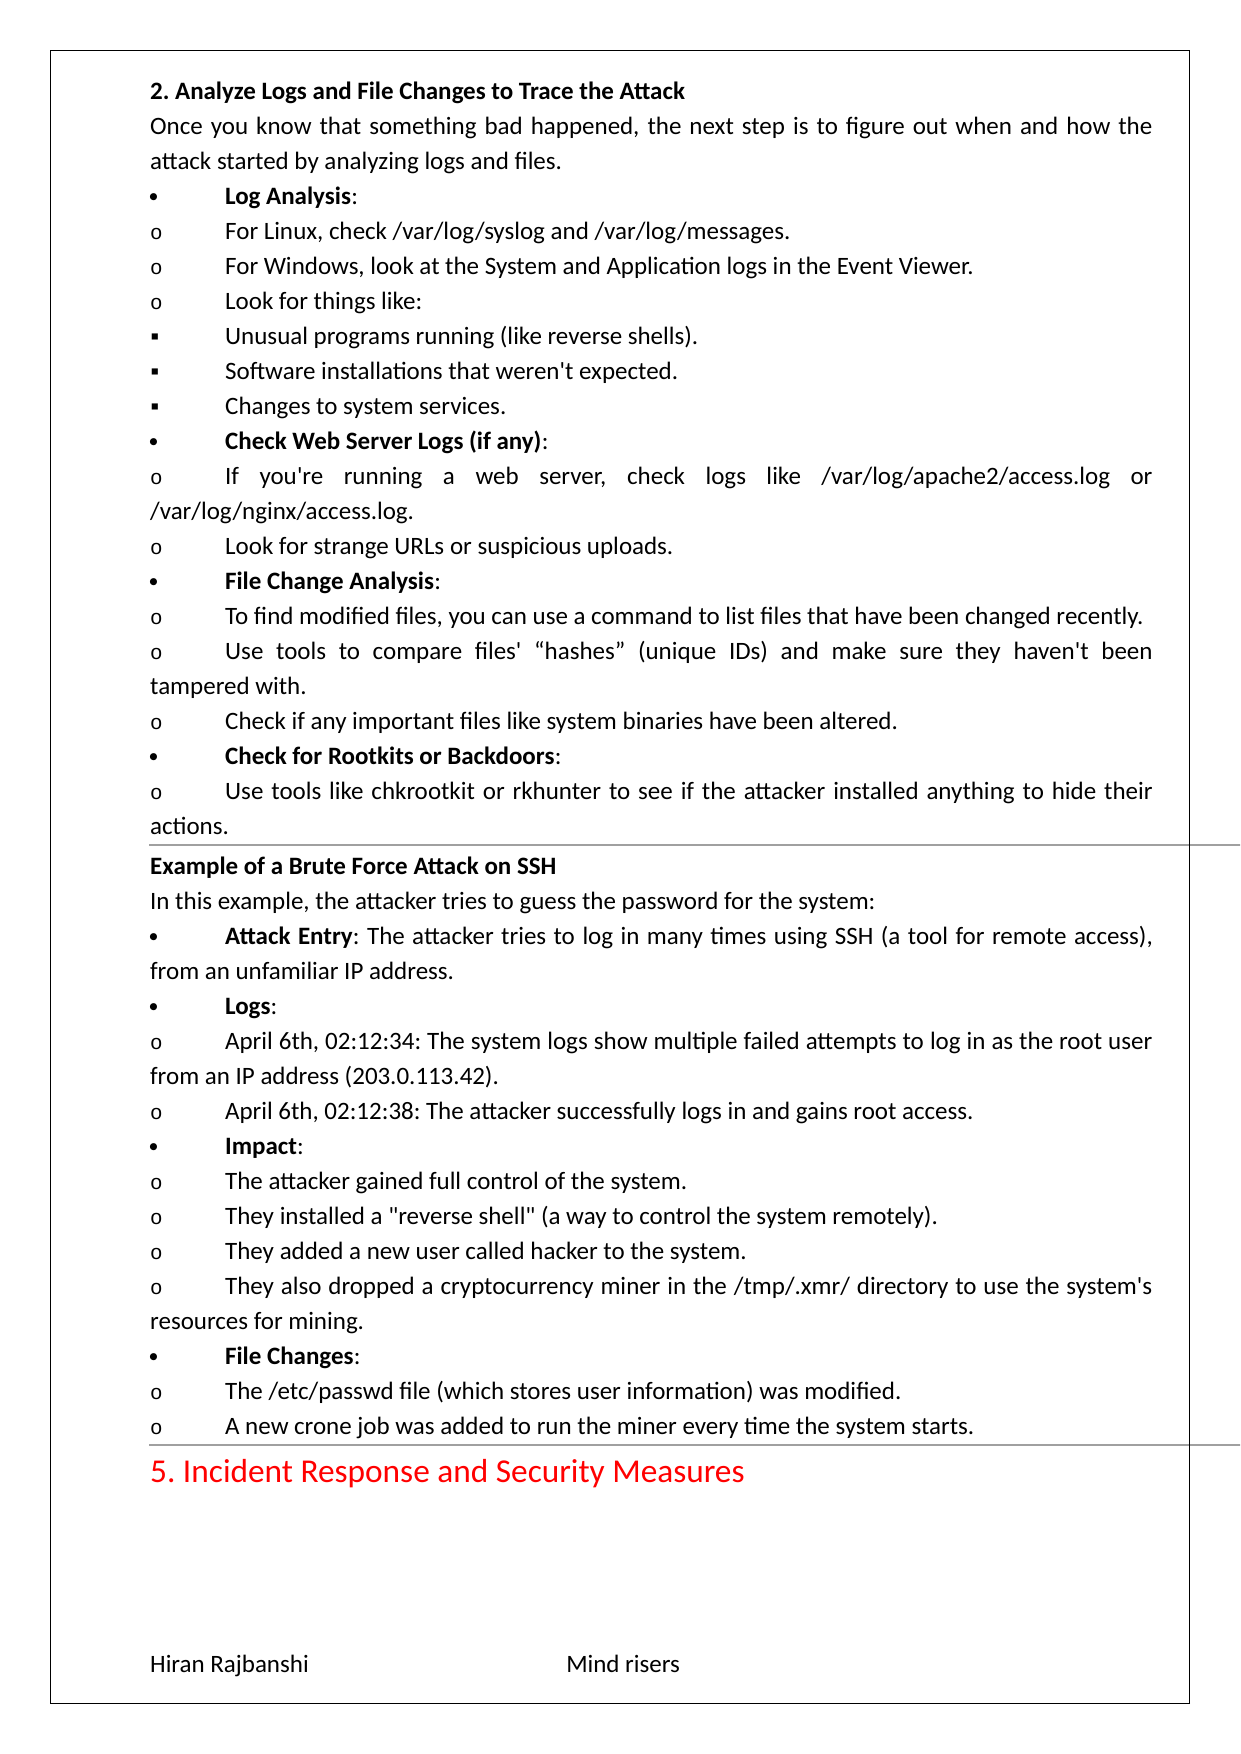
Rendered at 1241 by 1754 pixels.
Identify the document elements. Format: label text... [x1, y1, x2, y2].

list File Change Analysis: [150, 565, 1154, 596]
list For Windows, look at the System and Application logs in the Event Viewer. [150, 250, 1154, 281]
list File Changes: [150, 1340, 1154, 1370]
list A new crone job was added to run the miner every time the system starts. [150, 1410, 1154, 1440]
list Logs: [150, 990, 1154, 1020]
text 5. Incident Response and Security Measures [150, 1449, 1154, 1490]
list Look for strange URLs or suspicious uploads. [150, 530, 1154, 561]
list The /etc/passwd file (which stores user information) was modified. [150, 1375, 1154, 1405]
text Example of a Brute Force Attack on SSH [150, 850, 1154, 880]
list For Linux, check /var/log/syslog and /var/log/messages. [150, 215, 1154, 246]
list Check if any important files like system binaries have been altered. [150, 705, 1154, 736]
list Look for things like: [150, 285, 1154, 316]
list Changes to system services. [150, 390, 1154, 421]
list Use tools like chkrootkit or rkhunter to see if the attacker installed anything to hide their actions. [150, 775, 1154, 841]
list They added a new user called hacker to the system. [150, 1235, 1154, 1265]
list April 6th, 02:12:38: The attacker successfully logs in and gains root access. [150, 1095, 1154, 1125]
text 2. Analyze Logs and File Changes to Trace the Attack [150, 75, 1154, 106]
list Software installations that weren't expected. [150, 355, 1154, 386]
list Impact: [150, 1130, 1154, 1160]
text In this example, the attacker tries to guess the password for the system: [150, 885, 1154, 915]
list To find modified files, you can use a command to list files that have been changed recently. [150, 600, 1154, 631]
list Unusual programs running (like reverse shells). [150, 320, 1154, 351]
list Check for Rootkits or Backdoors: [150, 740, 1154, 771]
list Use tools to compare files' “hashes” (unique IDs) and make sure they haven't been tampered with. [150, 635, 1154, 701]
list They also dropped a cryptocurrency miner in the /tmp/.xmr/ directory to use the system's resources for mining. [150, 1270, 1154, 1335]
text Once you know that something bad happened, the next step is to figure out when and how the attack started by analyzing logs and files. [150, 110, 1154, 176]
list Check Web Server Logs (if any): [150, 425, 1154, 456]
list Attack Entry: The attacker tries to log in many times using SSH (a tool for remote access), from an unfamiliar IP address. [150, 920, 1154, 985]
list Log Analysis: [150, 180, 1154, 211]
list April 6th, 02:12:34: The system logs show multiple failed attempts to log in as the root user from an IP address (203.0.113.42). [150, 1025, 1154, 1090]
list The attacker gained full control of the system. [150, 1165, 1154, 1195]
list If you're running a web server, check logs like /var/log/apache2/access.log or /var/log/nginx/access.log. [150, 460, 1154, 526]
list They installed a "reverse shell" (a way to control the system remotely). [150, 1200, 1154, 1230]
